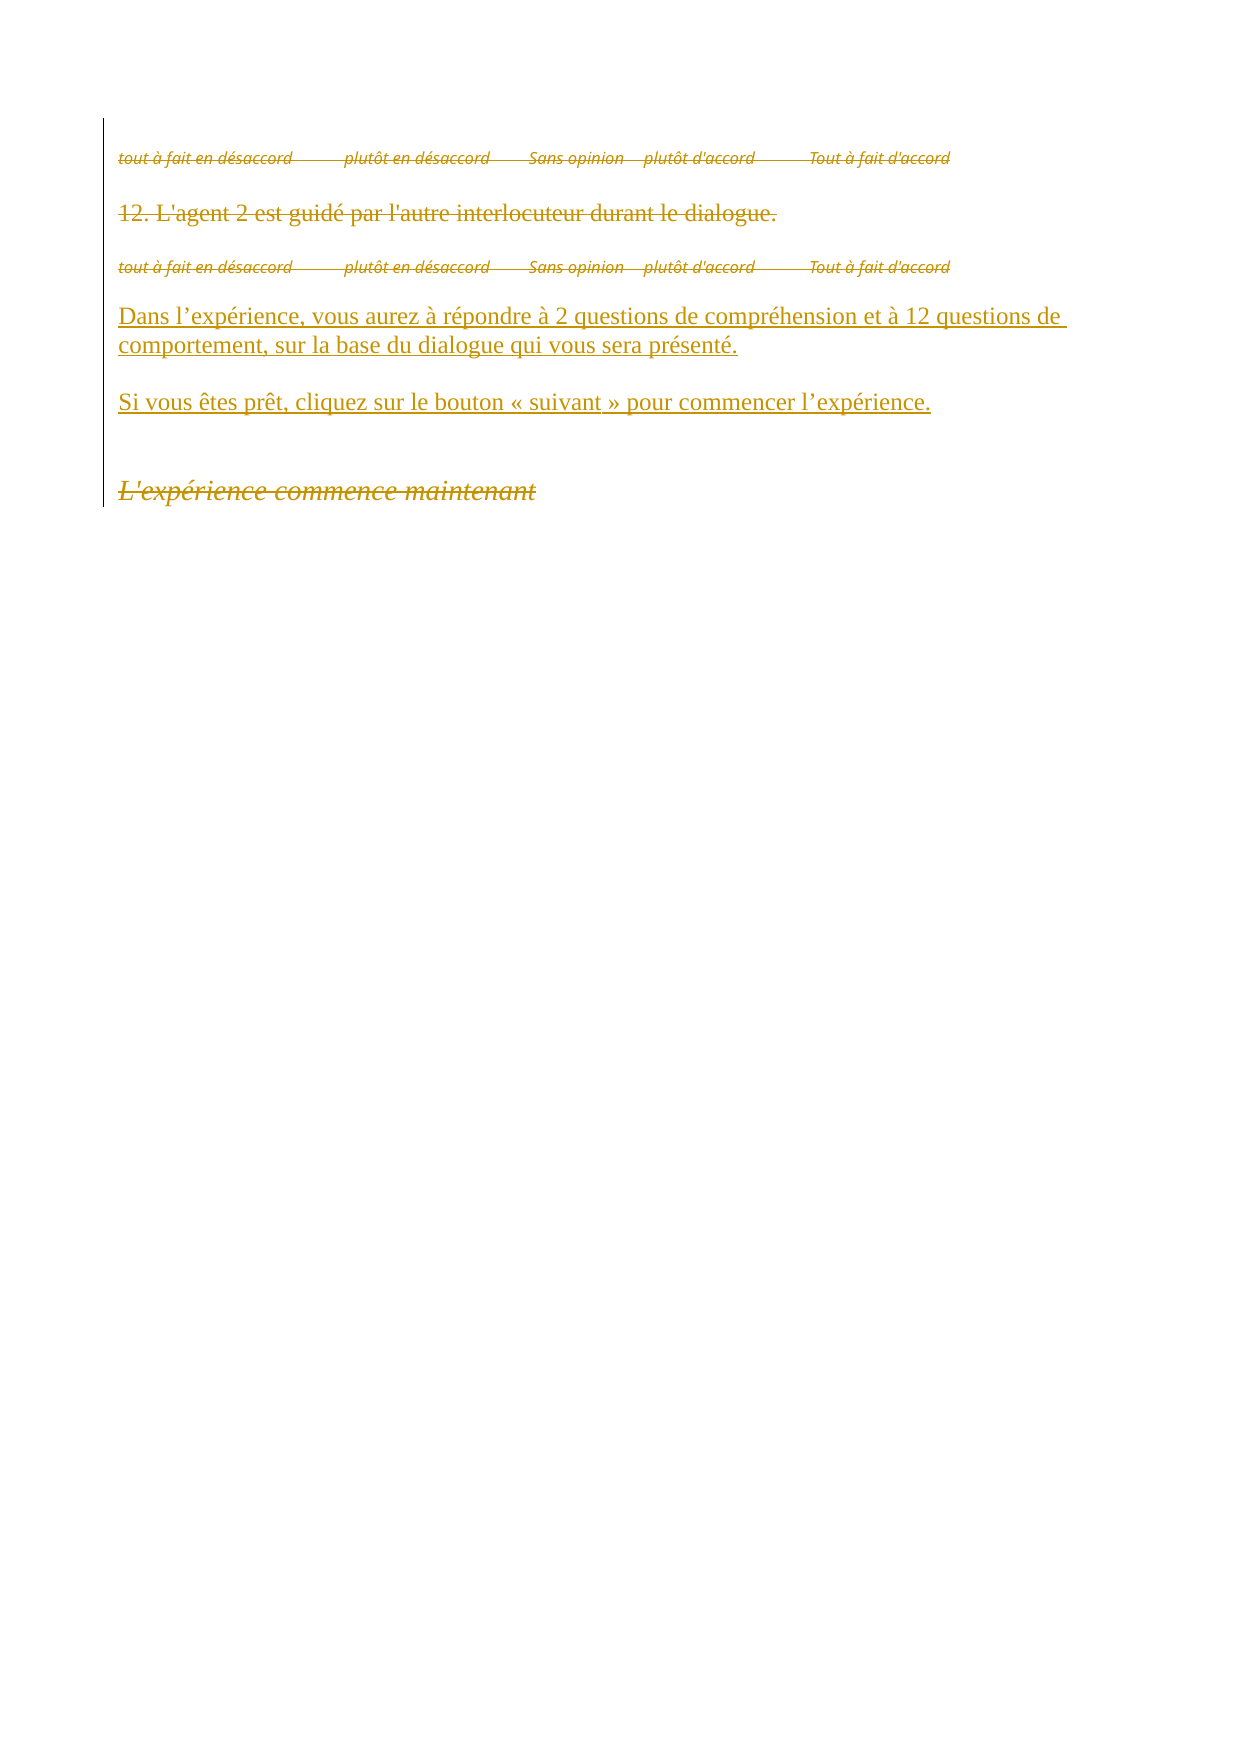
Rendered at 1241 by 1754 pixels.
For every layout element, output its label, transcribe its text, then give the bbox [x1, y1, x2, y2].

text Si vous êtes prêt, cliquez sur le bouton « suivant » pour commencer l’expérience. [118, 387, 1122, 416]
text Dans l’expérience, vous aurez à répondre à 2 questions de compréhension et à 12 questions de comportement, sur la base du dialogue qui vous sera présenté. [118, 301, 1122, 359]
